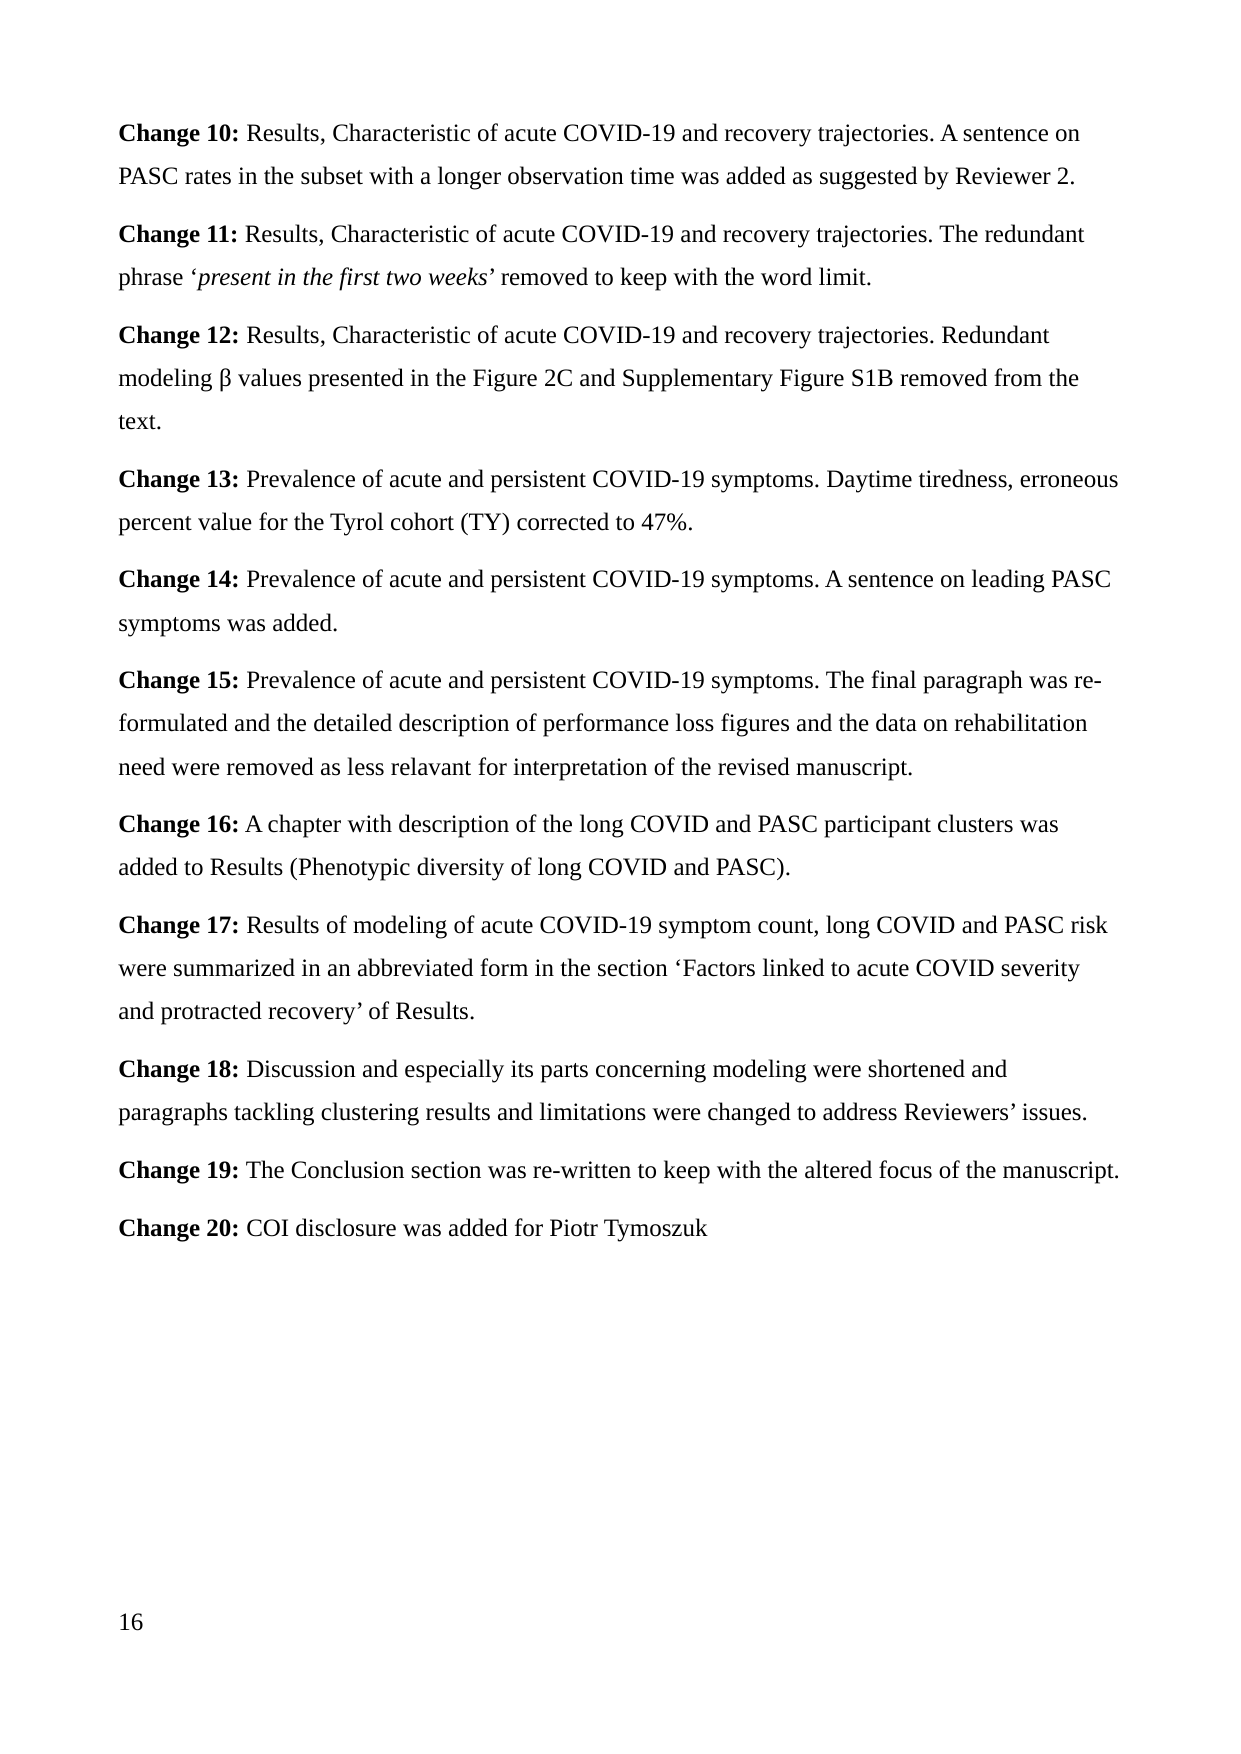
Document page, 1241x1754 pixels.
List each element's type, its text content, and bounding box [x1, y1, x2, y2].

text Change 20: COI disclosure was added for Piotr Tymoszuk [118, 1213, 1122, 1241]
text Change 16: A chapter with description of the long COVID and PASC participant clusters was added to Results (Phenotypic diversity of long COVID and PASC). [118, 809, 1122, 881]
text Change 13: Prevalence of acute and persistent COVID-19 symptoms. Daytime tiredness, erroneous percent value for the Tyrol cohort (TY) corrected to 47%. [118, 464, 1122, 536]
text Change 10: Results, Characteristic of acute COVID-19 and recovery trajectories. A sentence on PASC rates in the subset with a longer observation time was added as suggested by Reviewer 2. [118, 118, 1122, 190]
text Change 14: Prevalence of acute and persistent COVID-19 symptoms. A sentence on leading PASC symptoms was added. [118, 564, 1122, 636]
text Change 11: Results, Characteristic of acute COVID-19 and recovery trajectories. The redundant phrase ‘present in the first two weeks’ removed to keep with the word limit. [118, 219, 1122, 291]
text Change 15: Prevalence of acute and persistent COVID-19 symptoms. The final paragraph was re-formulated and the detailed description of performance loss figures and the data on rehabilitation need were removed as less relavant for interpretation of the revised manuscript. [118, 665, 1122, 780]
text Change 19: The Conclusion section was re-written to keep with the altered focus of the manuscript. [118, 1155, 1122, 1184]
text Change 17: Results of modeling of acute COVID-19 symptom count, long COVID and PASC risk were summarized in an abbreviated form in the section ‘Factors linked to acute COVID severity and protracted recovery’ of Results. [118, 910, 1122, 1025]
text Change 18: Discussion and especially its parts concerning modeling were shortened and paragraphs tackling clustering results and limitations were changed to address Reviewers’ issues. [118, 1054, 1122, 1126]
text Change 12: Results, Characteristic of acute COVID-19 and recovery trajectories. Redundant modeling β values presented in the Figure 2C and Supplementary Figure S1B removed from the text. [118, 320, 1122, 435]
